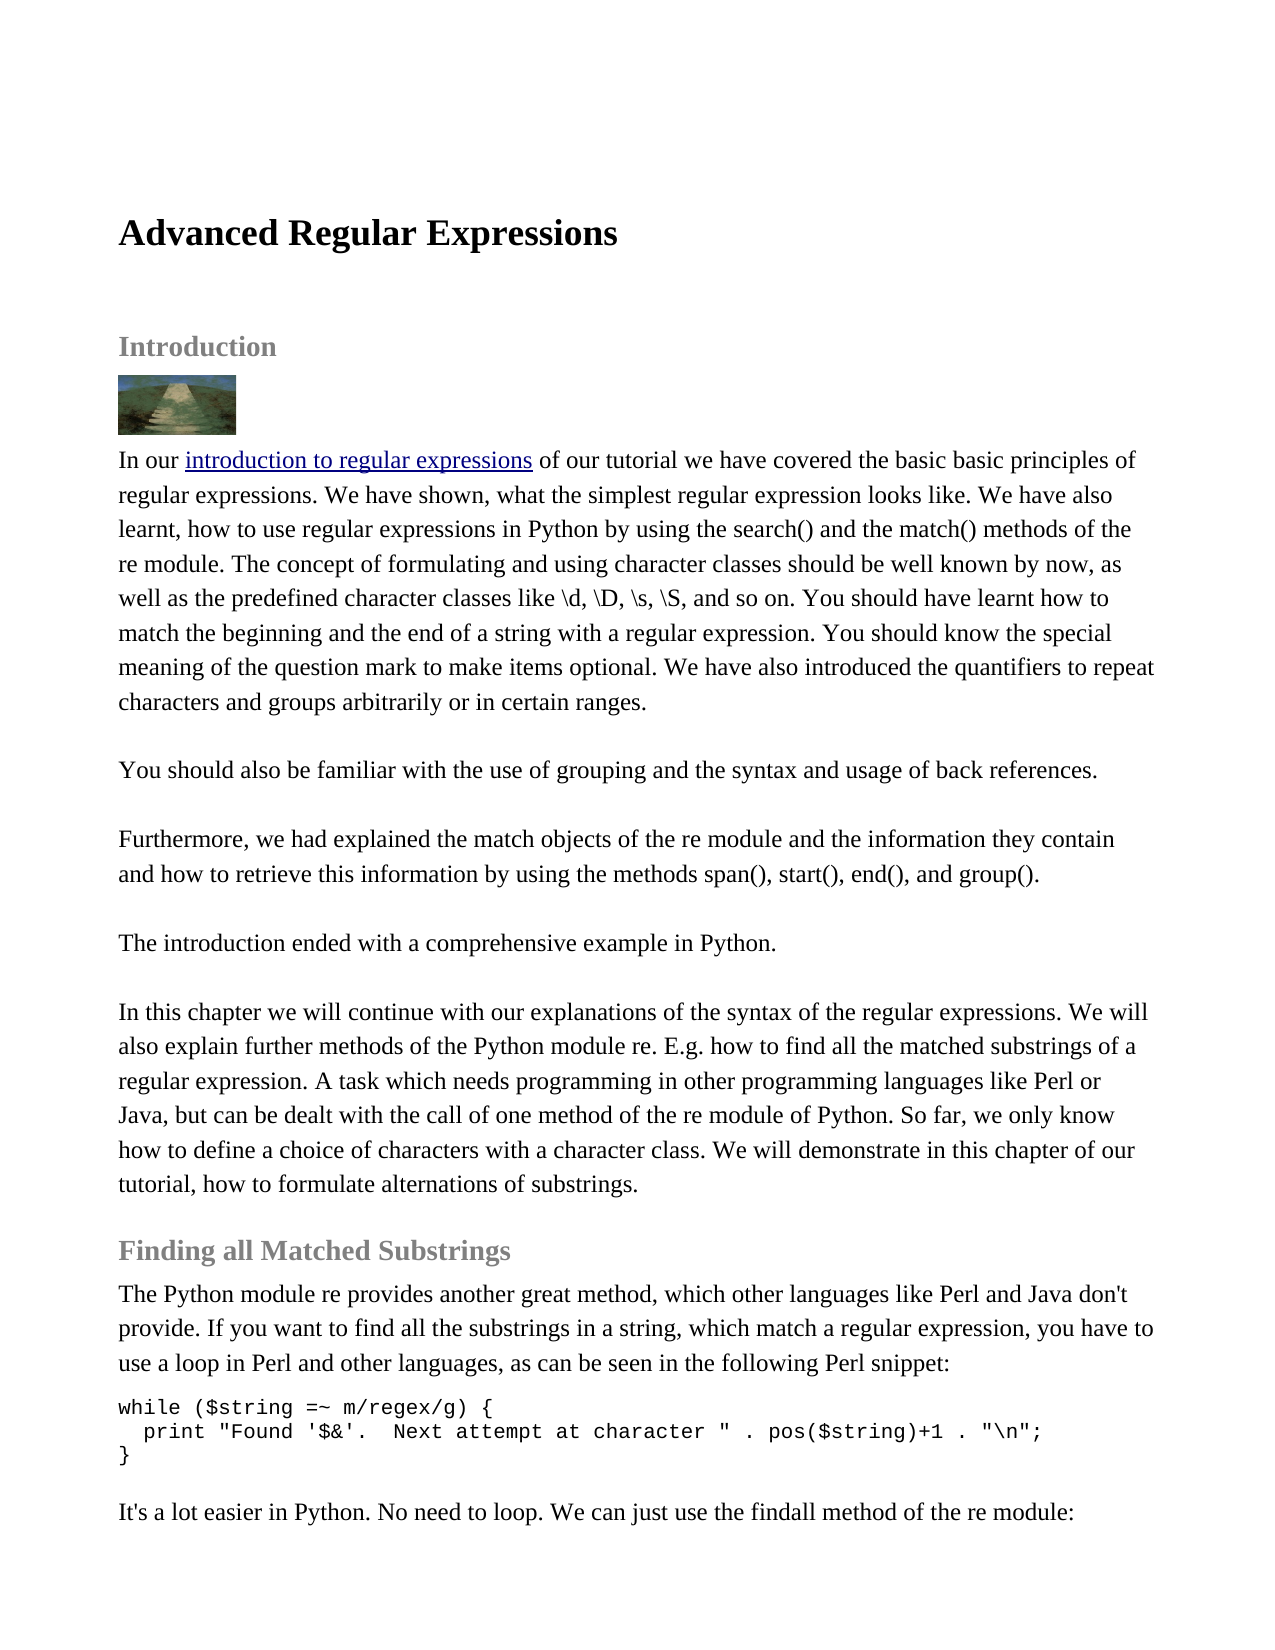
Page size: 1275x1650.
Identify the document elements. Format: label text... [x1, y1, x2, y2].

text print "Found '$&'. Next attempt at character " . pos($string)+1 . "\n"; [118, 1421, 1157, 1444]
text while ($string =~ m/regex/g) { [118, 1397, 1157, 1421]
subtitle Advanced Regular Expressions [118, 210, 1157, 253]
text The Python module re provides another great method, which other languages like Perl and Java don't provide. If you want to find all the substrings in a string, which match a regular expression, you have to use a loop in Perl and other languages, as can be seen in the following Perl snippet: [118, 1279, 1157, 1377]
text It's a lot easier in Python. No need to loop. We can just use the findall method of the re module: [118, 1497, 1157, 1526]
picture [118, 375, 237, 435]
subtitle Finding all Matched Substrings [118, 1233, 1157, 1267]
text In our introduction to regular expressions of our tutorial we have covered the basic basic principles of regular expressions. We have shown, what the simplest regular expression looks like. We have also learnt, how to use regular expressions in Python by using the search() and the match() methods of the re module. The concept of formulating and using character classes should be well known by now, as well as the predefined character classes like \d, \D, \s, \S, and so on. You should have learnt how to match the beginning and the end of a string with a regular expression. You should know the special meaning of the question mark to make items optional. We have also introduced the quantifiers to repeat characters and groups arbitrarily or in certain ranges. You should also be familiar with the use of grouping and the syntax and usage of back references. Furthermore, we had explained the match objects of the re module and the information they contain and how to retrieve this information by using the methods span(), start(), end(), and group(). The introduction ended with a comprehensive example in Python. In this chapter we will continue with our explanations of the syntax of the regular expressions. We will also explain further methods of the Python module re. E.g. how to find all the matched substrings of a regular expression. A task which needs programming in other programming languages like Perl or Java, but can be dealt with the call of one method of the re module of Python. So far, we only know how to define a choice of characters with a character class. We will demonstrate in this chapter of our tutorial, how to formulate alternations of substrings. [118, 375, 1157, 1198]
subtitle Introduction [118, 329, 1157, 363]
text } [118, 1444, 1157, 1468]
